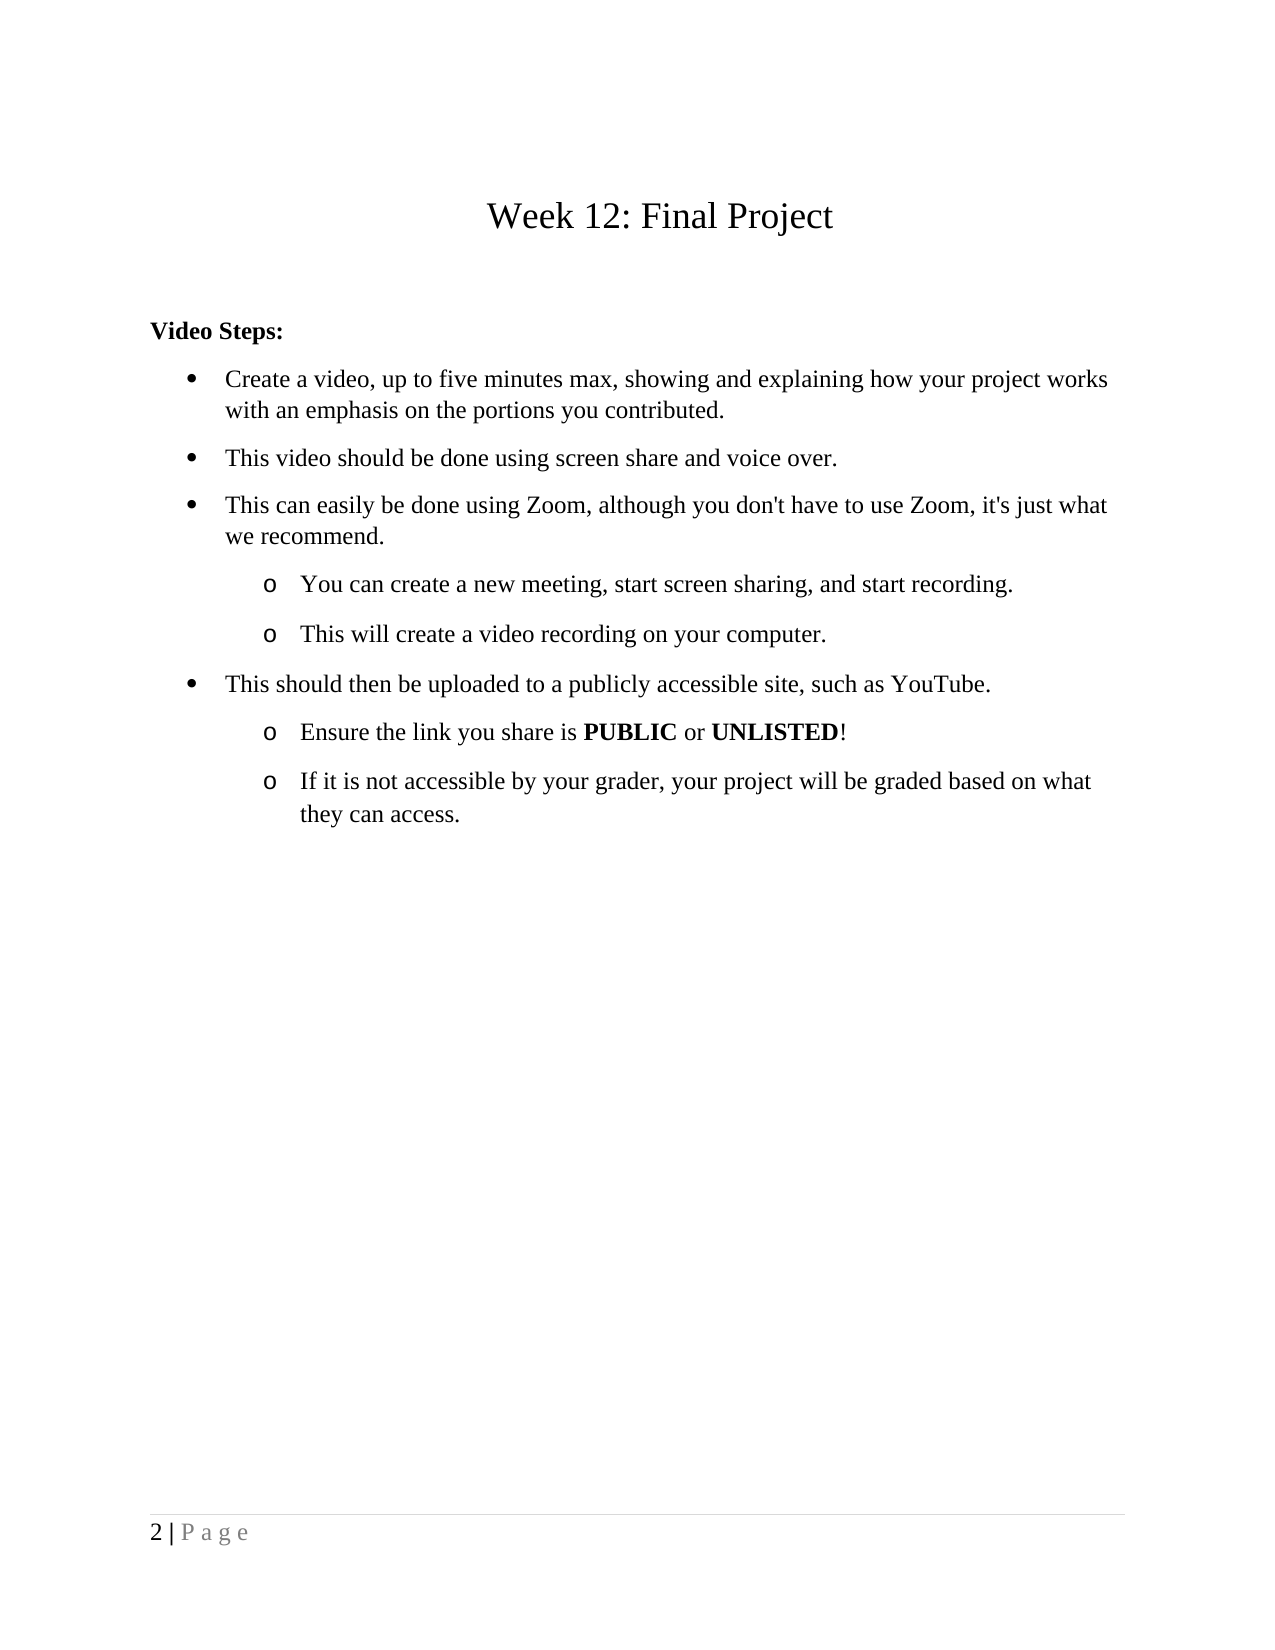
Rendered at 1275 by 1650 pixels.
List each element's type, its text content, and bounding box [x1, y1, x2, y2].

list This video should be done using screen share and voice over. [187, 443, 1125, 471]
list If it is not accessible by your grader, your project will be graded based on what they can access. [262, 766, 1125, 828]
text Video Steps: [150, 316, 1125, 345]
list This can easily be done using Zoom, although you don't have to use Zoom, it's just what we recommend. [187, 490, 1125, 550]
list You can create a new meeting, start screen sharing, and start recording. [262, 569, 1125, 600]
list Ensure the link you share is PUBLIC or UNLISTED! [262, 717, 1125, 747]
list This should then be uploaded to a publicly accessible site, such as YouTube. [187, 669, 1125, 698]
list Create a video, up to five minutes max, showing and explaining how your project works with an emphasis on the portions you contributed. [187, 364, 1125, 424]
list This will create a video recording on your computer. [262, 619, 1125, 650]
